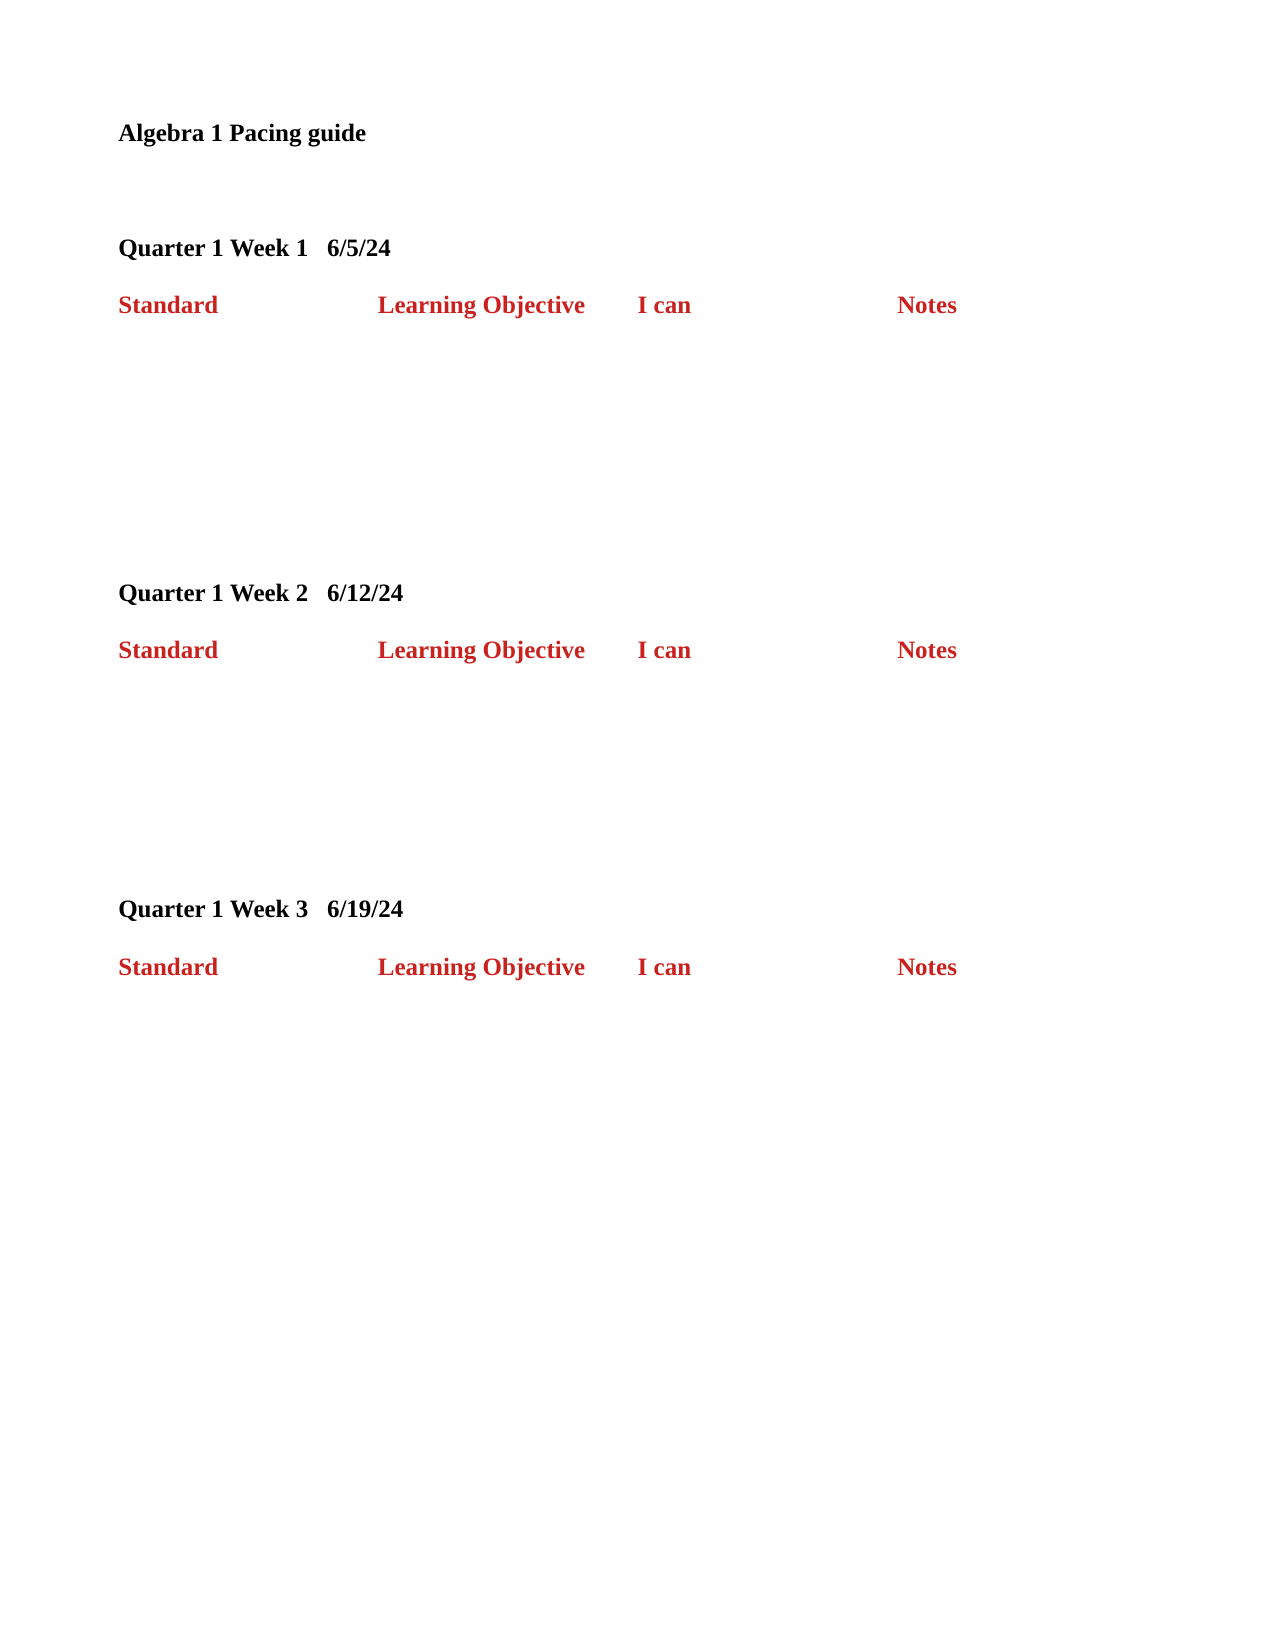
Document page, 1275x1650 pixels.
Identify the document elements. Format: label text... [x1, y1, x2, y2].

table_cell [638, 779, 897, 808]
table_cell [378, 406, 637, 434]
table_cell [638, 1009, 897, 1038]
table_cell [378, 377, 637, 406]
table_cell [897, 377, 1157, 406]
table_cell [638, 377, 897, 406]
text Algebra 1 Pacing guide [118, 118, 1157, 147]
table_cell [118, 1096, 378, 1124]
table_cell [378, 693, 637, 722]
table_cell [378, 751, 637, 779]
table_cell [897, 779, 1157, 808]
table_cell [638, 722, 897, 751]
table_cell [378, 1009, 637, 1038]
table_cell [638, 319, 897, 348]
table_header Learning Objective [378, 952, 637, 981]
table_cell [118, 1038, 378, 1067]
table_cell [118, 1067, 378, 1096]
table_header I can [638, 952, 897, 981]
table_header Notes [897, 291, 1157, 319]
table_cell [118, 406, 378, 434]
table_cell [118, 751, 378, 779]
table_cell [638, 406, 897, 434]
table_cell [118, 981, 378, 1009]
text Quarter 1 Week 3 6/19/24 [118, 894, 1157, 923]
table_header Standard [118, 952, 378, 981]
table_cell [638, 1096, 897, 1124]
table_cell [118, 1009, 378, 1038]
table_header Notes [897, 636, 1157, 664]
table_cell [897, 693, 1157, 722]
table_cell [118, 319, 378, 348]
table_cell [378, 664, 637, 693]
table_cell [118, 722, 378, 751]
table_cell [378, 722, 637, 751]
table_cell [378, 1067, 637, 1096]
table_cell [897, 751, 1157, 779]
table_cell [897, 664, 1157, 693]
table_cell [638, 693, 897, 722]
table_cell [897, 1038, 1157, 1067]
table_cell [118, 434, 378, 463]
table_cell [118, 377, 378, 406]
table_cell [118, 779, 378, 808]
table_cell [897, 1096, 1157, 1124]
table_cell [638, 981, 897, 1009]
table_cell [378, 1038, 637, 1067]
table_header I can [638, 291, 897, 319]
table_cell [118, 664, 378, 693]
table_cell [118, 348, 378, 377]
table_cell [897, 348, 1157, 377]
table_header Notes [897, 952, 1157, 981]
table_cell [378, 434, 637, 463]
table_cell [378, 1096, 637, 1124]
table_cell [378, 779, 637, 808]
table_header Learning Objective [378, 291, 637, 319]
table_cell [638, 348, 897, 377]
table_cell [897, 1067, 1157, 1096]
table_cell [378, 319, 637, 348]
table_cell [638, 1038, 897, 1067]
table_cell [638, 751, 897, 779]
text Quarter 1 Week 2 6/12/24 [118, 578, 1157, 607]
table_cell [897, 1009, 1157, 1038]
table_cell [638, 1067, 897, 1096]
table_header Standard [118, 636, 378, 664]
table_cell [897, 722, 1157, 751]
table_cell [638, 434, 897, 463]
table_header Learning Objective [378, 636, 637, 664]
text Quarter 1 Week 1 6/5/24 [118, 233, 1157, 262]
table_cell [638, 664, 897, 693]
table_cell [897, 319, 1157, 348]
table_cell [897, 434, 1157, 463]
table_cell [897, 406, 1157, 434]
table_cell [378, 981, 637, 1009]
table_header Standard [118, 291, 378, 319]
table_cell [118, 693, 378, 722]
table_cell [897, 981, 1157, 1009]
table_header I can [638, 636, 897, 664]
table_cell [378, 348, 637, 377]
